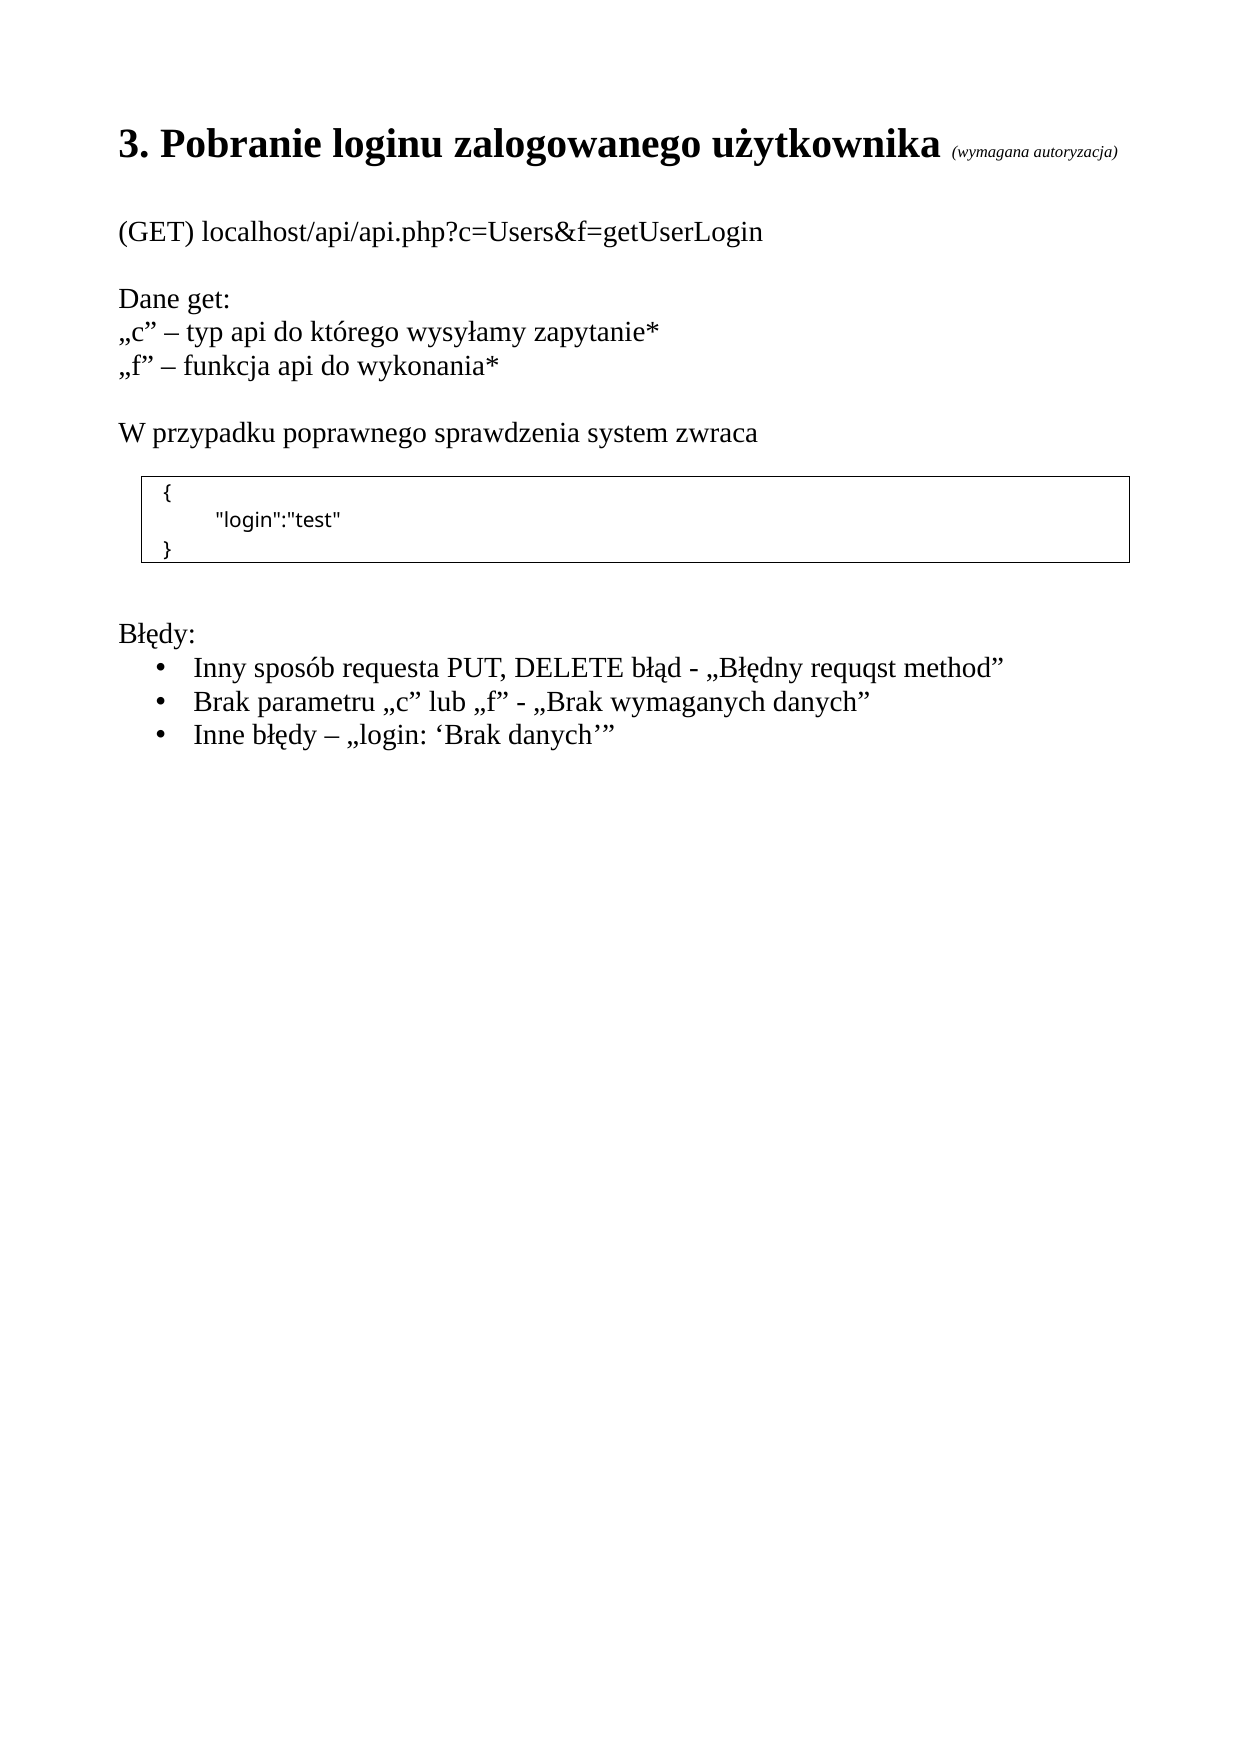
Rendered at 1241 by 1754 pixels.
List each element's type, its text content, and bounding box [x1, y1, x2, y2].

list Inne błędy – „login: ‘Brak danych’” [156, 717, 1122, 751]
text „f” – funkcja api do wykonania* [118, 348, 1122, 382]
text „c” – typ api do którego wysyłamy zapytanie* [118, 314, 1122, 348]
text Dane get: [118, 281, 1122, 314]
text (GET) localhost/api/api.php?c=Users&f=getUserLogin [118, 214, 1122, 247]
list Inny sposób requesta PUT, DELETE błąd - „Błędny requqst method” [156, 650, 1122, 684]
text W przypadku poprawnego sprawdzenia system zwraca [118, 415, 1122, 449]
text 3. Pobranie loginu zalogowanego użytkownika (wymagana autoryzacja) [118, 118, 1122, 166]
text Błędy: [118, 616, 1122, 650]
list Brak parametru „c” lub „f” - „Brak wymaganych danych” [156, 684, 1122, 717]
